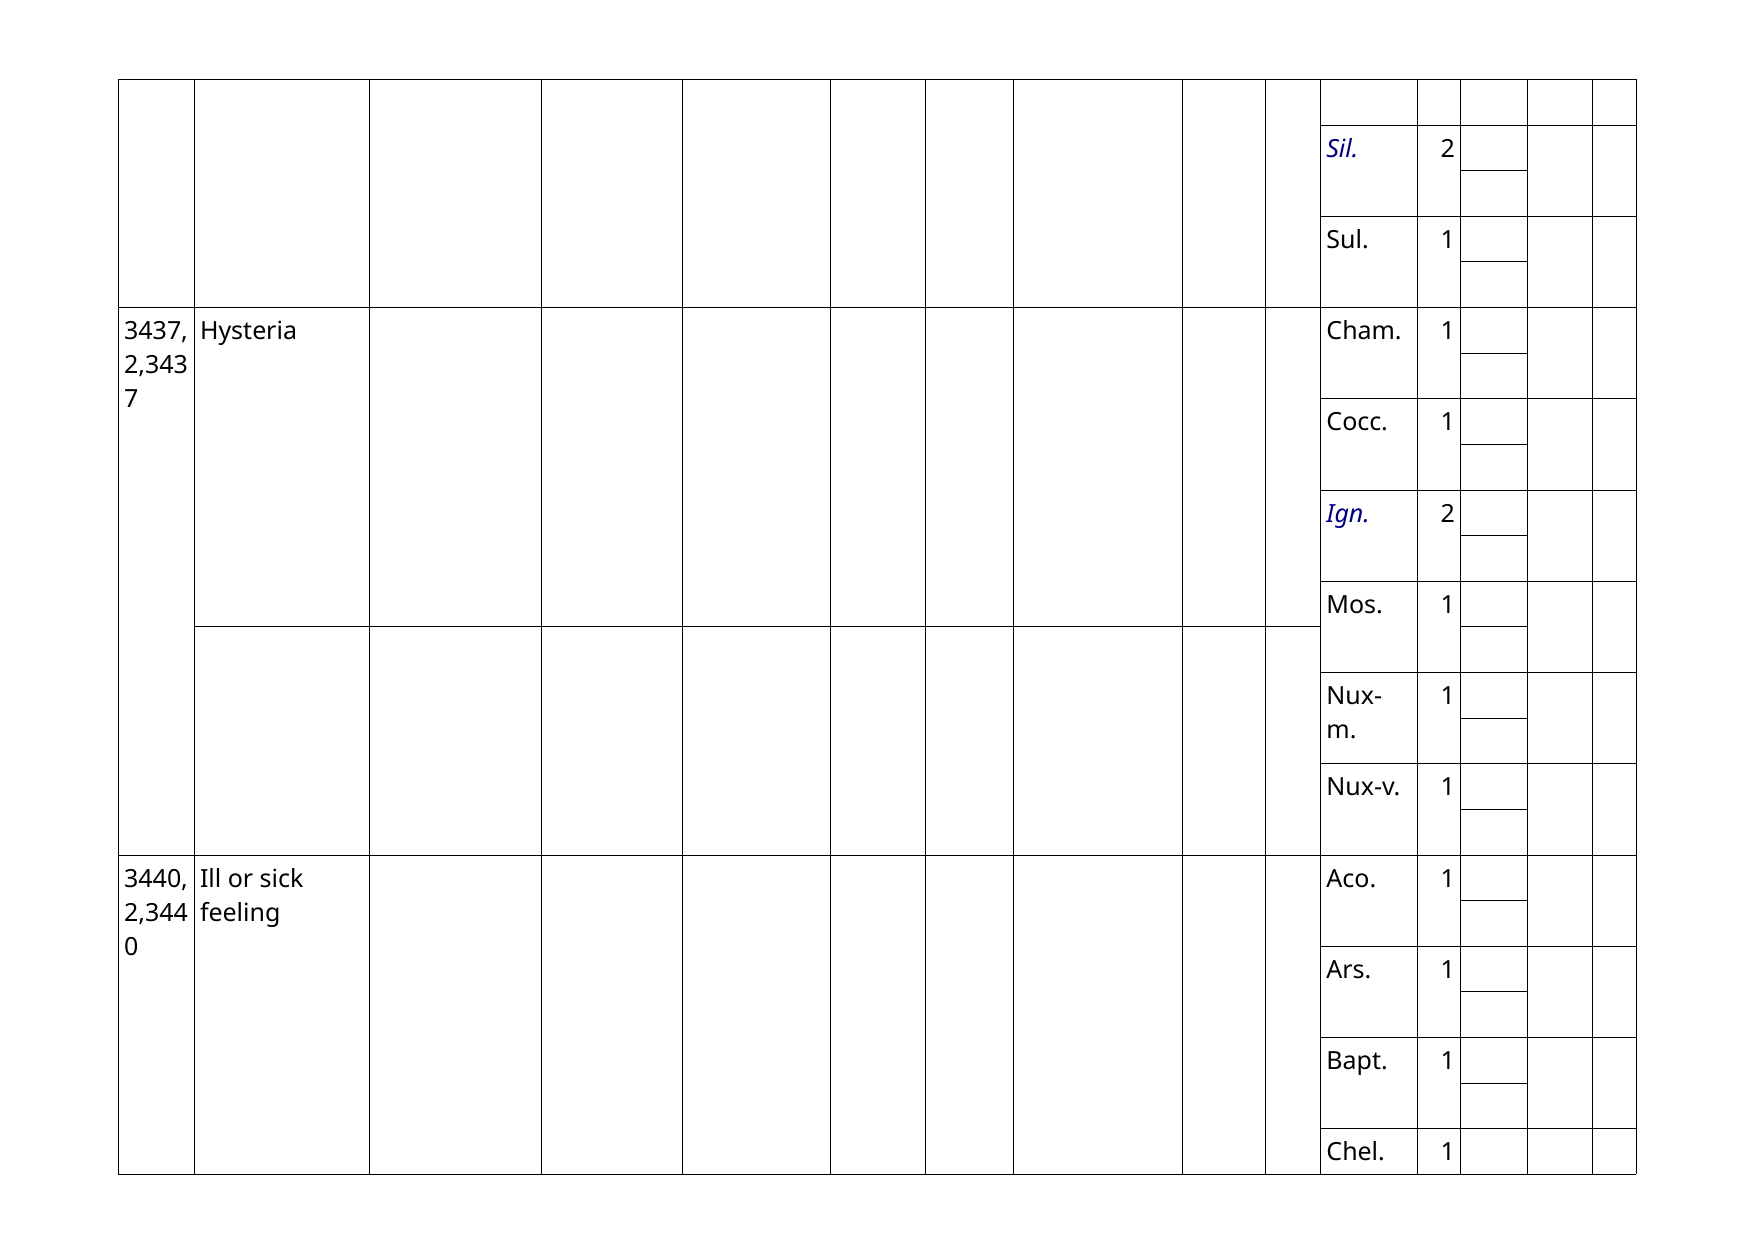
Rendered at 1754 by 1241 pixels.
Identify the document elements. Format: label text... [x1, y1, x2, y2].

table_cell [1593, 1129, 1636, 1174]
table_cell 1 [1418, 582, 1460, 672]
table_cell [1528, 399, 1592, 489]
table_cell [1461, 764, 1527, 809]
table_cell [542, 80, 682, 307]
table_cell [1461, 217, 1527, 261]
table_cell [1528, 491, 1592, 581]
table_cell [1014, 308, 1182, 626]
table_cell [1528, 947, 1592, 1037]
table_cell [1461, 354, 1527, 398]
table_cell Aco. [1321, 856, 1417, 946]
table_cell [831, 627, 925, 854]
table_cell 1 [1418, 217, 1460, 307]
table_cell 2 [1418, 126, 1460, 216]
table_cell 1 [1418, 856, 1460, 946]
table_cell [1014, 627, 1182, 854]
table_cell [119, 80, 194, 307]
table_cell [1528, 217, 1592, 307]
table_cell [1528, 1129, 1592, 1174]
table_cell [1593, 308, 1636, 398]
table_cell 1 [1418, 1129, 1460, 1174]
table_cell [683, 856, 830, 1174]
table_cell [1461, 126, 1527, 170]
table_cell [1461, 947, 1527, 991]
table_cell Sil. [1321, 126, 1417, 216]
table_cell [1528, 673, 1592, 763]
table_cell Cocc. [1321, 399, 1417, 489]
table_cell [1461, 582, 1527, 626]
table_cell 1 [1418, 399, 1460, 489]
table_cell [926, 856, 1013, 1174]
table_cell [831, 80, 925, 307]
table_cell 1 [1418, 764, 1460, 854]
table_cell [1266, 627, 1320, 854]
table_cell [1461, 627, 1527, 672]
table_cell [1528, 764, 1592, 854]
table_cell [1461, 399, 1527, 444]
table_cell [1183, 308, 1265, 626]
table_cell Bapt. [1321, 1038, 1417, 1128]
table_cell [1461, 673, 1527, 718]
table_cell [1461, 262, 1527, 307]
table_cell [683, 627, 830, 854]
table_cell [831, 856, 925, 1174]
table_cell [542, 308, 682, 626]
table_cell [1593, 582, 1636, 672]
table_cell Ign. [1321, 491, 1417, 581]
table_cell [1183, 80, 1265, 307]
table_cell [926, 80, 1013, 307]
table_cell [195, 80, 369, 307]
table_cell Ars. [1321, 947, 1417, 1037]
table_cell [542, 627, 682, 854]
table_cell [1461, 308, 1527, 353]
table_cell [1014, 80, 1182, 307]
table_cell [1593, 947, 1636, 1037]
table_cell [1461, 1129, 1527, 1174]
table_cell [831, 308, 925, 626]
table_cell [1528, 856, 1592, 946]
table_cell Chel. [1321, 1129, 1417, 1174]
table_cell [1528, 126, 1592, 216]
table_cell [1461, 810, 1527, 854]
table_cell [926, 308, 1013, 626]
table_cell [1461, 536, 1527, 581]
table_cell [370, 627, 541, 854]
table_cell [1461, 1038, 1527, 1083]
table_cell [1593, 399, 1636, 489]
table_cell Sul. [1321, 217, 1417, 307]
table_cell [1266, 80, 1320, 307]
table_cell [1593, 1038, 1636, 1128]
table_cell [1528, 308, 1592, 398]
table_cell 1 [1418, 673, 1460, 763]
table_cell 1 [1418, 947, 1460, 1037]
table_cell [1528, 80, 1592, 124]
table_cell [1461, 901, 1527, 946]
table_cell [1461, 445, 1527, 489]
table_cell [1321, 80, 1417, 124]
table_cell [542, 856, 682, 1174]
table_cell [1461, 1084, 1527, 1128]
table_cell [1266, 856, 1320, 1174]
table_cell [1418, 80, 1460, 124]
table_cell [1461, 171, 1527, 216]
table_cell 1 [1418, 308, 1460, 398]
table_cell [370, 856, 541, 1174]
table_cell Cham. [1321, 308, 1417, 398]
table_cell Nux-m. [1321, 673, 1417, 763]
table_cell [1593, 126, 1636, 216]
table_cell Hysteria [195, 308, 369, 626]
table_cell [195, 627, 369, 854]
table_cell [370, 80, 541, 307]
table_cell [1183, 627, 1265, 854]
table_cell [1183, 856, 1265, 1174]
table_cell 2 [1418, 491, 1460, 581]
table_cell [1593, 217, 1636, 307]
table_cell [1528, 582, 1592, 672]
table_cell [1593, 764, 1636, 854]
table_cell [1593, 80, 1636, 124]
table_cell Ill or sick feeling [195, 856, 369, 1174]
table_cell [683, 308, 830, 626]
table_cell [1461, 491, 1527, 535]
table_cell [1528, 1038, 1592, 1128]
table_cell [683, 80, 830, 307]
table_cell 1 [1418, 1038, 1460, 1128]
table_cell 3437,2,3437 [119, 308, 194, 854]
table_cell [1461, 992, 1527, 1037]
table_cell [1266, 308, 1320, 626]
table_cell Nux-v. [1321, 764, 1417, 854]
table_cell [1461, 856, 1527, 900]
table_cell [1461, 719, 1527, 763]
table_cell [1593, 856, 1636, 946]
table_cell Mos. [1321, 582, 1417, 672]
table_cell 3440,2,3440 [119, 856, 194, 1174]
table_cell [926, 627, 1013, 854]
table_cell [1014, 856, 1182, 1174]
table_cell [1461, 80, 1527, 124]
table_cell [1593, 491, 1636, 581]
table_cell [370, 308, 541, 626]
table_cell [1593, 673, 1636, 763]
